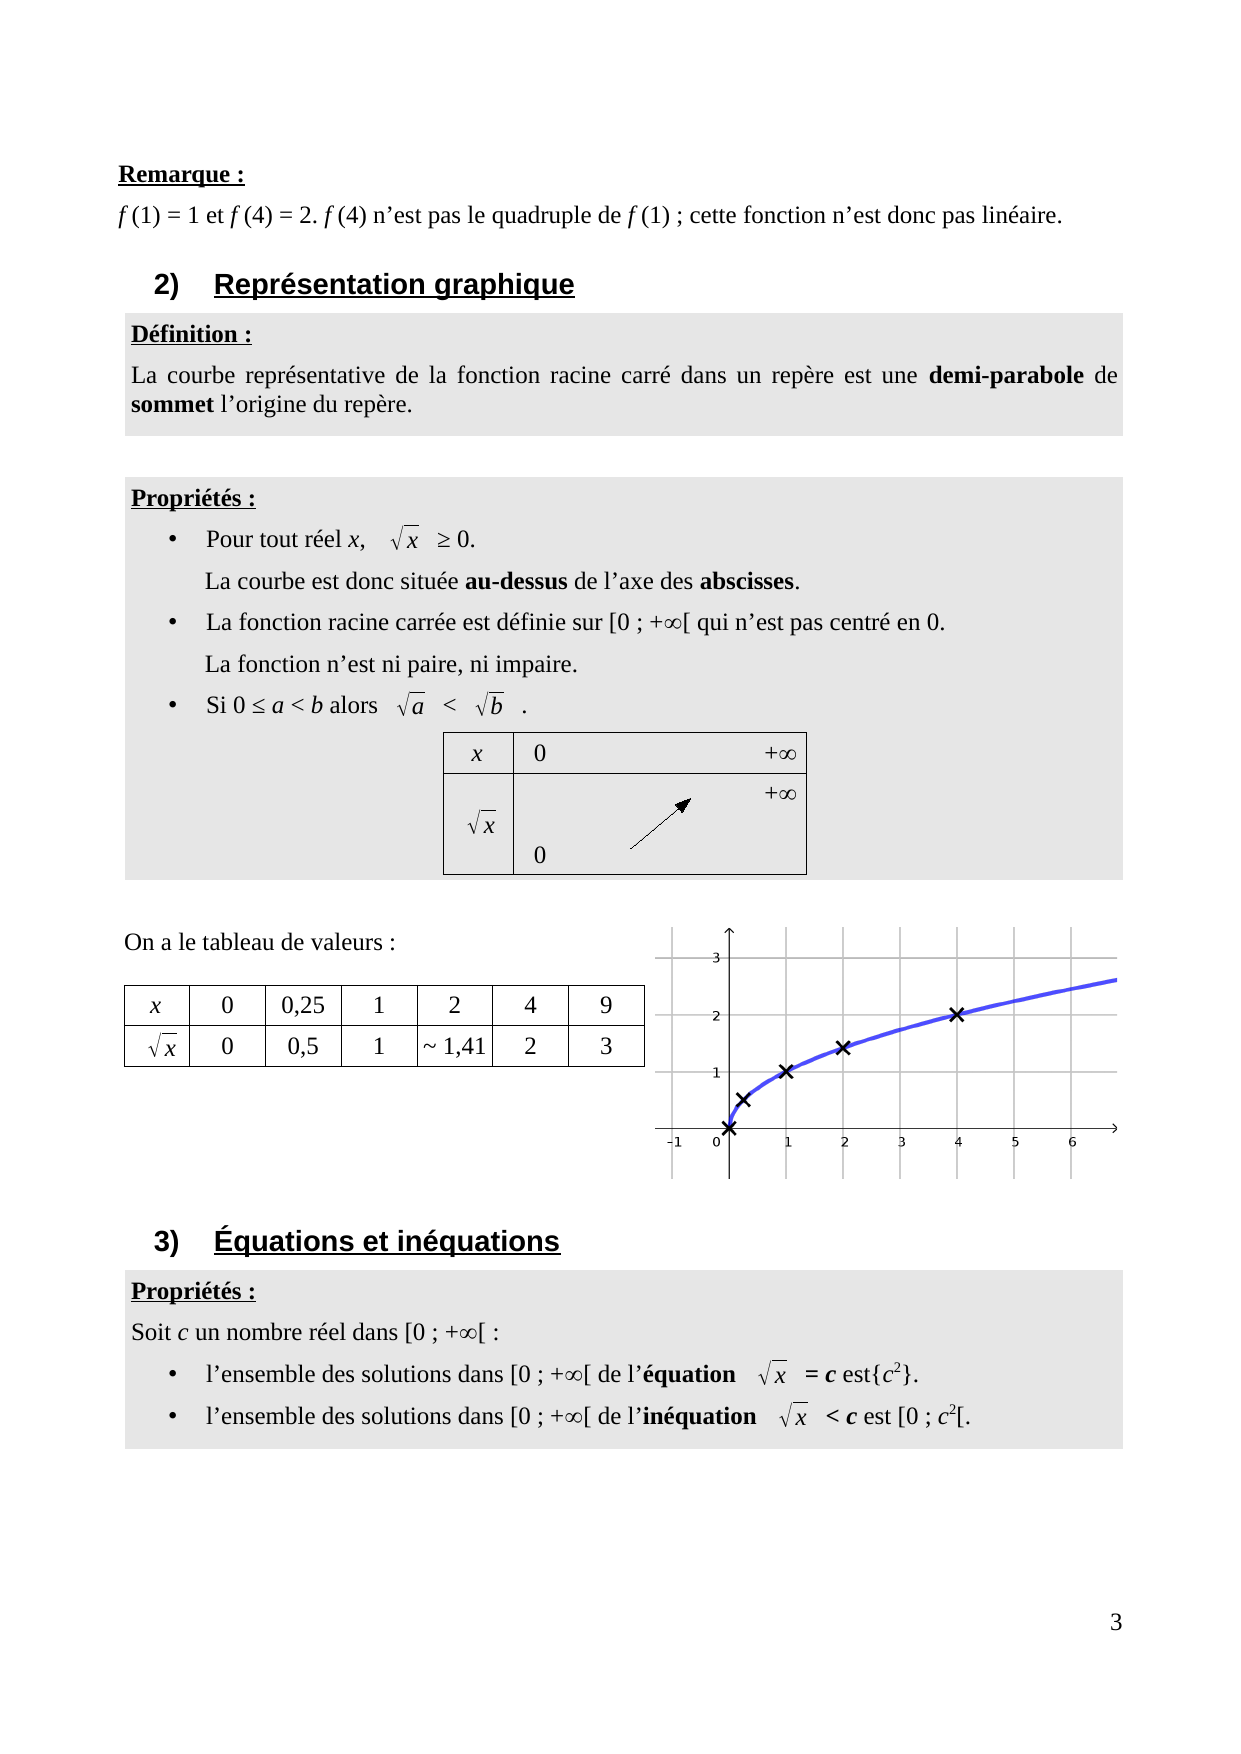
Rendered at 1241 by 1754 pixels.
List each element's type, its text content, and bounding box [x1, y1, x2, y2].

table_header 0 [514, 733, 566, 772]
table_cell 0,5 [266, 1026, 341, 1066]
table_cell 0 [190, 1026, 265, 1066]
table_header [649, 922, 1123, 1199]
table_cell 1 [342, 1026, 417, 1066]
table_header 4 [493, 986, 568, 1025]
subtitle Équations et inéquations [153, 1224, 1122, 1258]
picture [655, 927, 1118, 1179]
text f (1) = 1 et f (4) = 2. f (4) n’est pas le quadruple de f (1) ; cette fonction n’est donc pas linéaire. [118, 201, 1122, 229]
table_header 0,25 [266, 986, 341, 1025]
table_header 2 [418, 986, 492, 1025]
table_header x [125, 986, 189, 1025]
table_cell 2 [493, 1026, 568, 1066]
table_header [566, 733, 755, 772]
table_cell [444, 774, 513, 874]
table_header Propriétés : Pour tout réel x, ≥ 0. La courbe est donc située au-dessus de l’axe des abscisses. La fonction racine carrée est définie sur [0 ; +∞[ qui n’est pas centré en 0. La fonction n’est ni paire, ni impaire. Si 0 ≤ a < b alors<. [125, 477, 1123, 880]
table_header Propriétés : Soit c un nombre réel dans [0 ; +∞[ : l’ensemble des solutions dans [0 ; +∞[ de l’équation = c est{c2}. l’ensemble des solutions dans [0 ; +∞[ de l’inéquation < c est [0 ; c2[. [125, 1270, 1123, 1449]
table_cell +∞ [755, 774, 806, 874]
table_header 0 [190, 986, 265, 1025]
table_header 9 [569, 986, 644, 1025]
table_cell [566, 774, 755, 874]
table_cell 3 [569, 1026, 644, 1066]
table_cell 0 [514, 774, 566, 874]
table_header On a le tableau de valeurs : [118, 922, 649, 1199]
table_cell ~ 1,41 [418, 1026, 492, 1066]
table_cell [125, 1026, 189, 1066]
table_header Définition : La courbe représentative de la fonction racine carré dans un repère est une demi-parabole de sommet l’origine du repère. [125, 313, 1123, 436]
text Remarque : [118, 159, 1122, 188]
subtitle Représentation graphique [153, 267, 1122, 300]
table_header 1 [342, 986, 417, 1025]
table_header x [444, 733, 513, 772]
table_header +∞ [755, 733, 806, 772]
